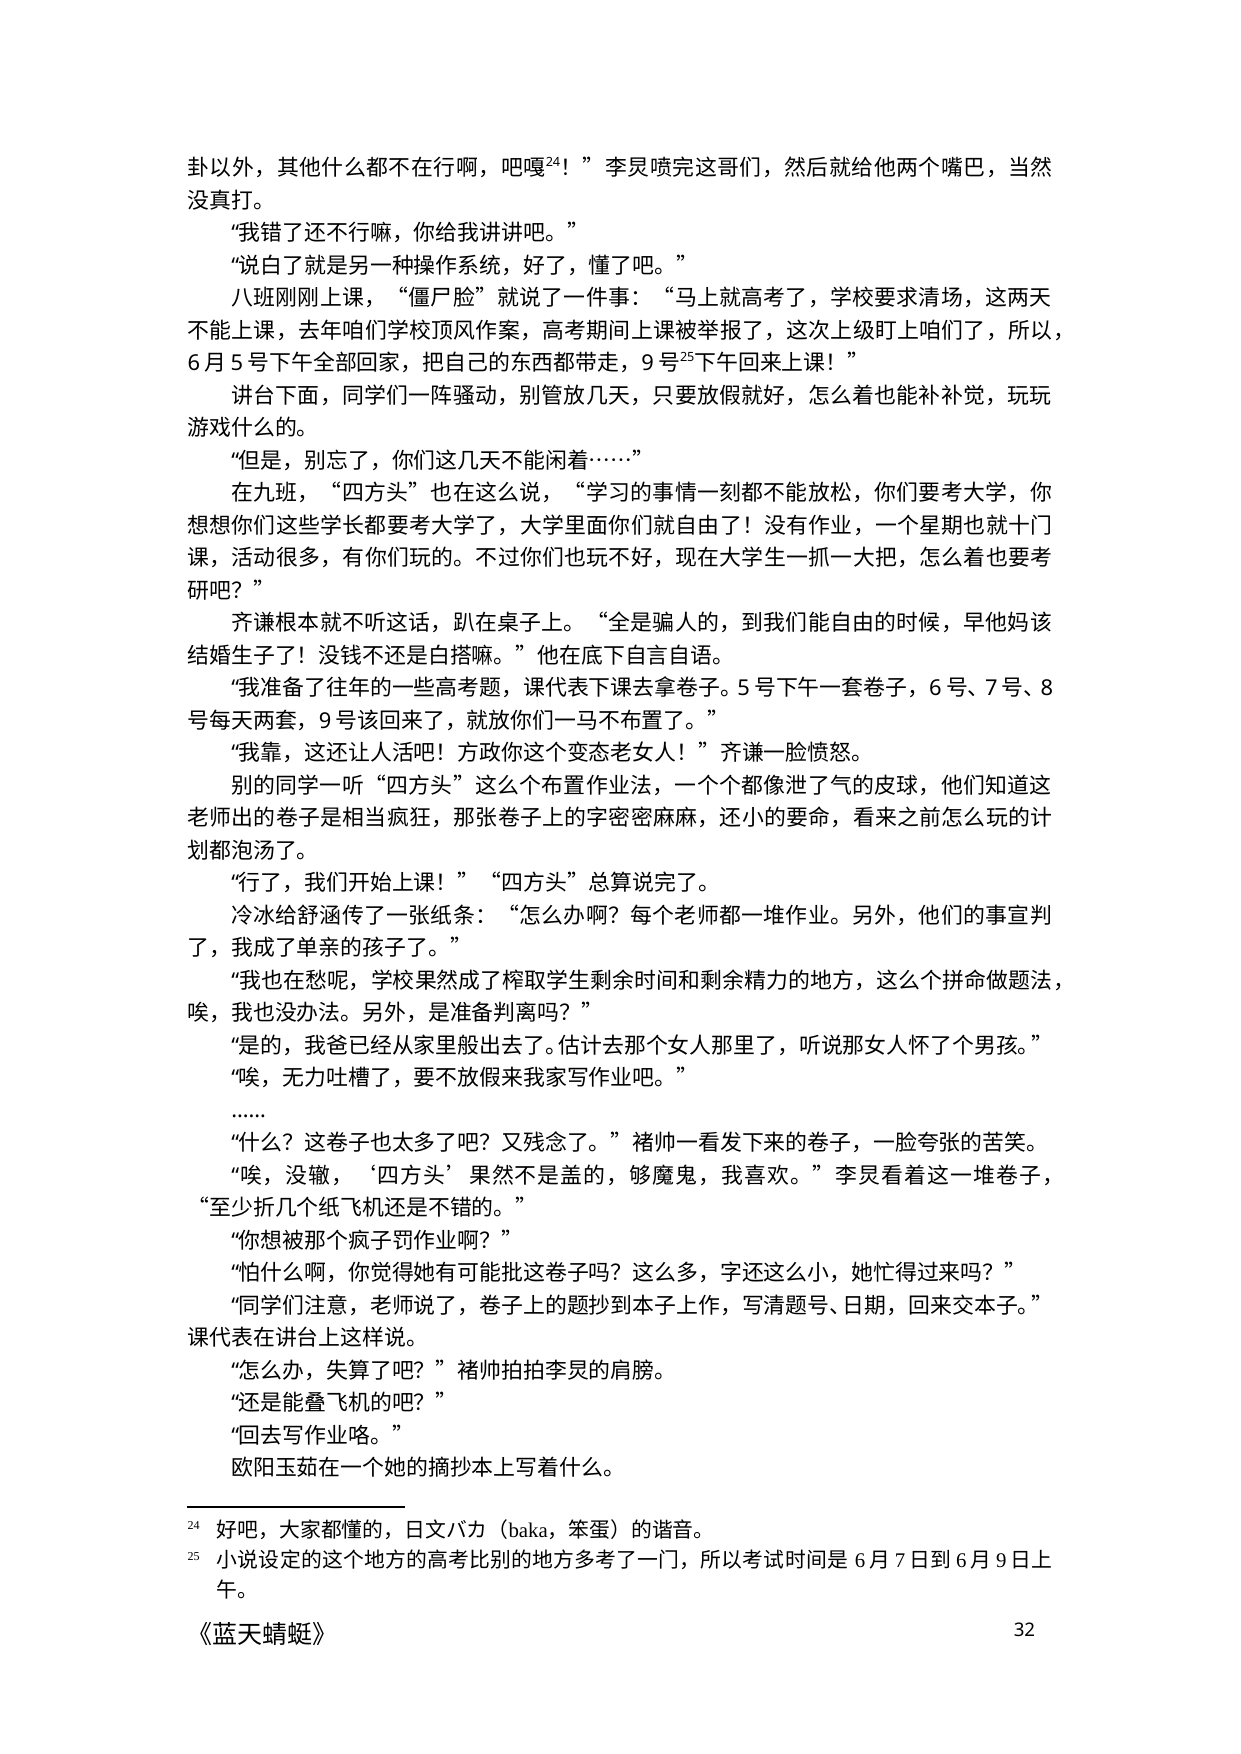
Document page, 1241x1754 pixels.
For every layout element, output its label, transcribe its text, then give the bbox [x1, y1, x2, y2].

text “什么？这卷子也太多了吧？又残念了。”褚帅一看发下来的卷子，一脸夸张的苦笑。 [187, 1125, 1053, 1157]
text …… [187, 1092, 1053, 1125]
text “你想被那个疯子罚作业啊？” [187, 1222, 1053, 1255]
text “还是能叠飞机的吧？” [187, 1385, 1053, 1417]
text “是的，我爸已经从家里般出去了。估计去那个女人那里了，听说那女人怀了个男孩。” [187, 1027, 1053, 1060]
text “行了，我们开始上课！”“四方头”总算说完了。 [187, 865, 1053, 897]
text “我错了还不行嘛，你给我讲讲吧。” [187, 215, 1053, 247]
text “怕什么啊，你觉得她有可能批这卷子吗？这么多，字还这么小，她忙得过来吗？” [187, 1255, 1053, 1287]
text “我靠，这还让人活吧！方政你这个变态老女人！”齐谦一脸愤怒。 [187, 735, 1053, 767]
text 讲台下面，同学们一阵骚动，别管放几天，只要放假就好，怎么着也能补补觉，玩玩游戏什么的。 [187, 377, 1053, 442]
text 在九班，“四方头”也在这么说，“学习的事情一刻都不能放松，你们要考大学，你想想你们这些学长都要考大学了，大学里面你们就自由了！没有作业，一个星期也就十门课，活动很多，有你们玩的。不过你们也玩不好，现在大学生一抓一大把，怎么着也要考研吧？” [187, 475, 1053, 605]
text 好吧，大家都懂的，日文バカ（baka，笨蛋）的谐音。 [187, 1513, 1053, 1543]
text 别的同学一听“四方头”这么个布置作业法，一个个都像泄了气的皮球，他们知道这老师出的卷子是相当疯狂，那张卷子上的字密密麻麻，还小的要命，看来之前怎么玩的计划都泡汤了。 [187, 767, 1053, 865]
text 欧阳玉茹在一个她的摘抄本上写着什么。 [187, 1450, 1053, 1482]
text “你啊，除了学习成绩还行，整老师跟我站在一条战线上，出洋相第一，还有张口就八卦以外，其他什么都不在行啊，吧嘎！”李炅喷完这哥们，然后就给他两个嘴巴，当然，没真打。 [187, 150, 1053, 215]
text “说白了就是另一种操作系统，好了，懂了吧。” [187, 247, 1053, 280]
text 齐谦根本就不听这话，趴在桌子上。“全是骗人的，到我们能自由的时候，早他妈该结婚生子了！没钱不还是白搭嘛。”他在底下自言自语。 [187, 605, 1053, 670]
text “我准备了往年的一些高考题，课代表下课去拿卷子。5号下午一套卷子，6号、7号、8号每天两套，9号该回来了，就放你们一马不布置了。” [187, 670, 1053, 735]
text “唉，无力吐槽了，要不放假来我家写作业吧。” [187, 1060, 1053, 1092]
text 冷冰给舒涵传了一张纸条：“怎么办啊？每个老师都一堆作业。另外，他们的事宣判了，我成了单亲的孩子了。” [187, 897, 1053, 962]
text “我也在愁呢，学校果然成了榨取学生剩余时间和剩余精力的地方，这么个拼命做题法，唉，我也没办法。另外，是准备判离吗？” [187, 962, 1053, 1027]
text 八班刚刚上课，“僵尸脸”就说了一件事：“马上就高考了，学校要求清场，这两天不能上课，去年咱们学校顶风作案，高考期间上课被举报了，这次上级盯上咱们了，所以，6月5号下午全部回家，把自己的东西都带走，9号下午回来上课！” [187, 280, 1053, 377]
text “回去写作业咯。” [187, 1417, 1053, 1450]
text “但是，别忘了，你们这几天不能闲着……” [187, 442, 1053, 475]
text “怎么办，失算了吧？”褚帅拍拍李炅的肩膀。 [187, 1352, 1053, 1385]
text “同学们注意，老师说了，卷子上的题抄到本子上作，写清题号、日期，回来交本子。”课代表在讲台上这样说。 [187, 1287, 1053, 1352]
text 小说设定的这个地方的高考比别的地方多考了一门，所以考试时间是6月7日到6月9日上午。 [187, 1543, 1053, 1604]
text “唉，没辙，‘四方头’果然不是盖的，够魔鬼，我喜欢。”李炅看着这一堆卷子，“至少折几个纸飞机还是不错的。” [187, 1157, 1053, 1222]
